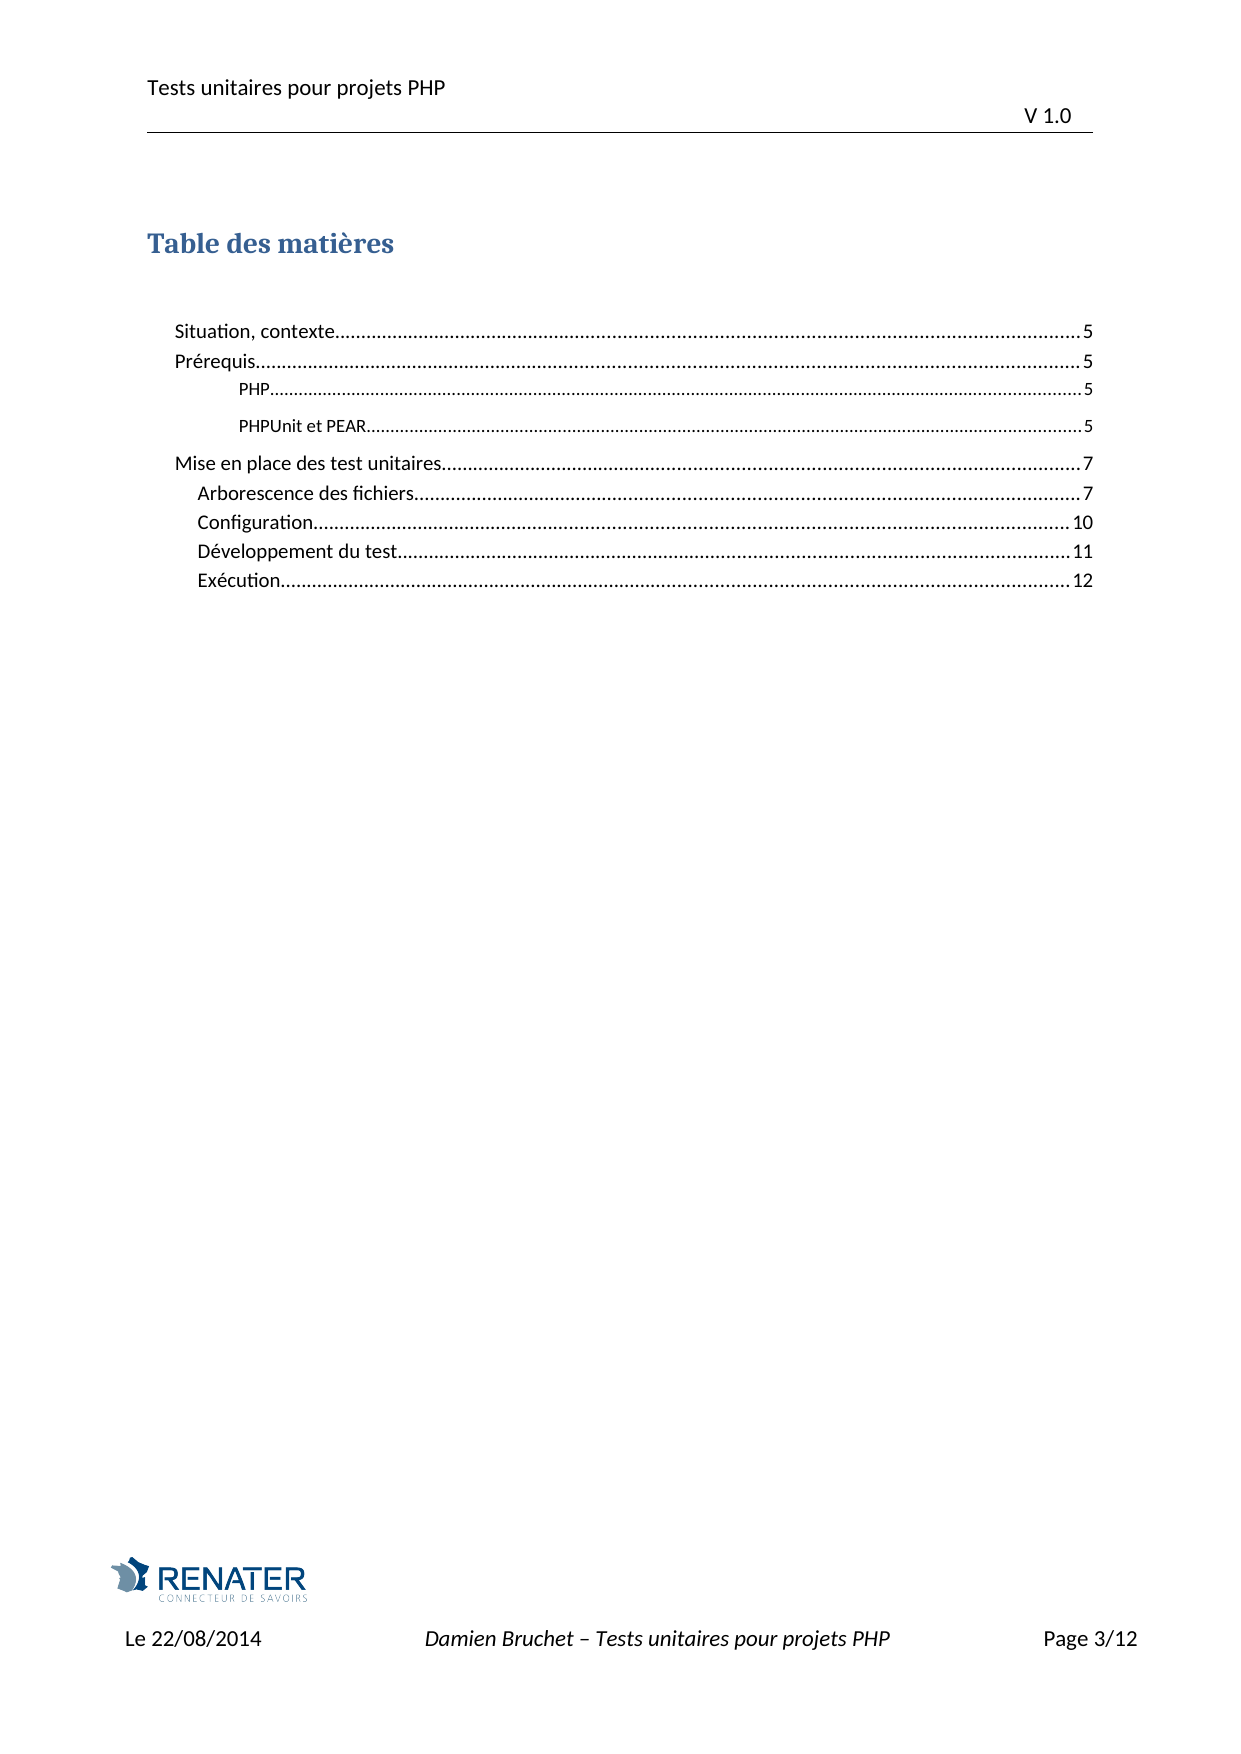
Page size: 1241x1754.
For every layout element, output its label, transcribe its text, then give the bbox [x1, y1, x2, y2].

text Exécution 12 [193, 567, 1093, 593]
text Situation, contexte 5 [170, 319, 1093, 344]
text PHPUnit et PEAR 5 [239, 414, 1093, 437]
text Configuration 10 [193, 509, 1093, 534]
picture [109, 1541, 308, 1617]
text Prérequis 5 [170, 348, 1093, 373]
text Mise en place des test unitaires 7 [170, 451, 1093, 476]
text Développement du test 11 [193, 538, 1093, 563]
text PHP 5 [239, 377, 1093, 400]
text Table des matières [147, 227, 1093, 261]
text Arborescence des fichiers 7 [193, 480, 1093, 505]
